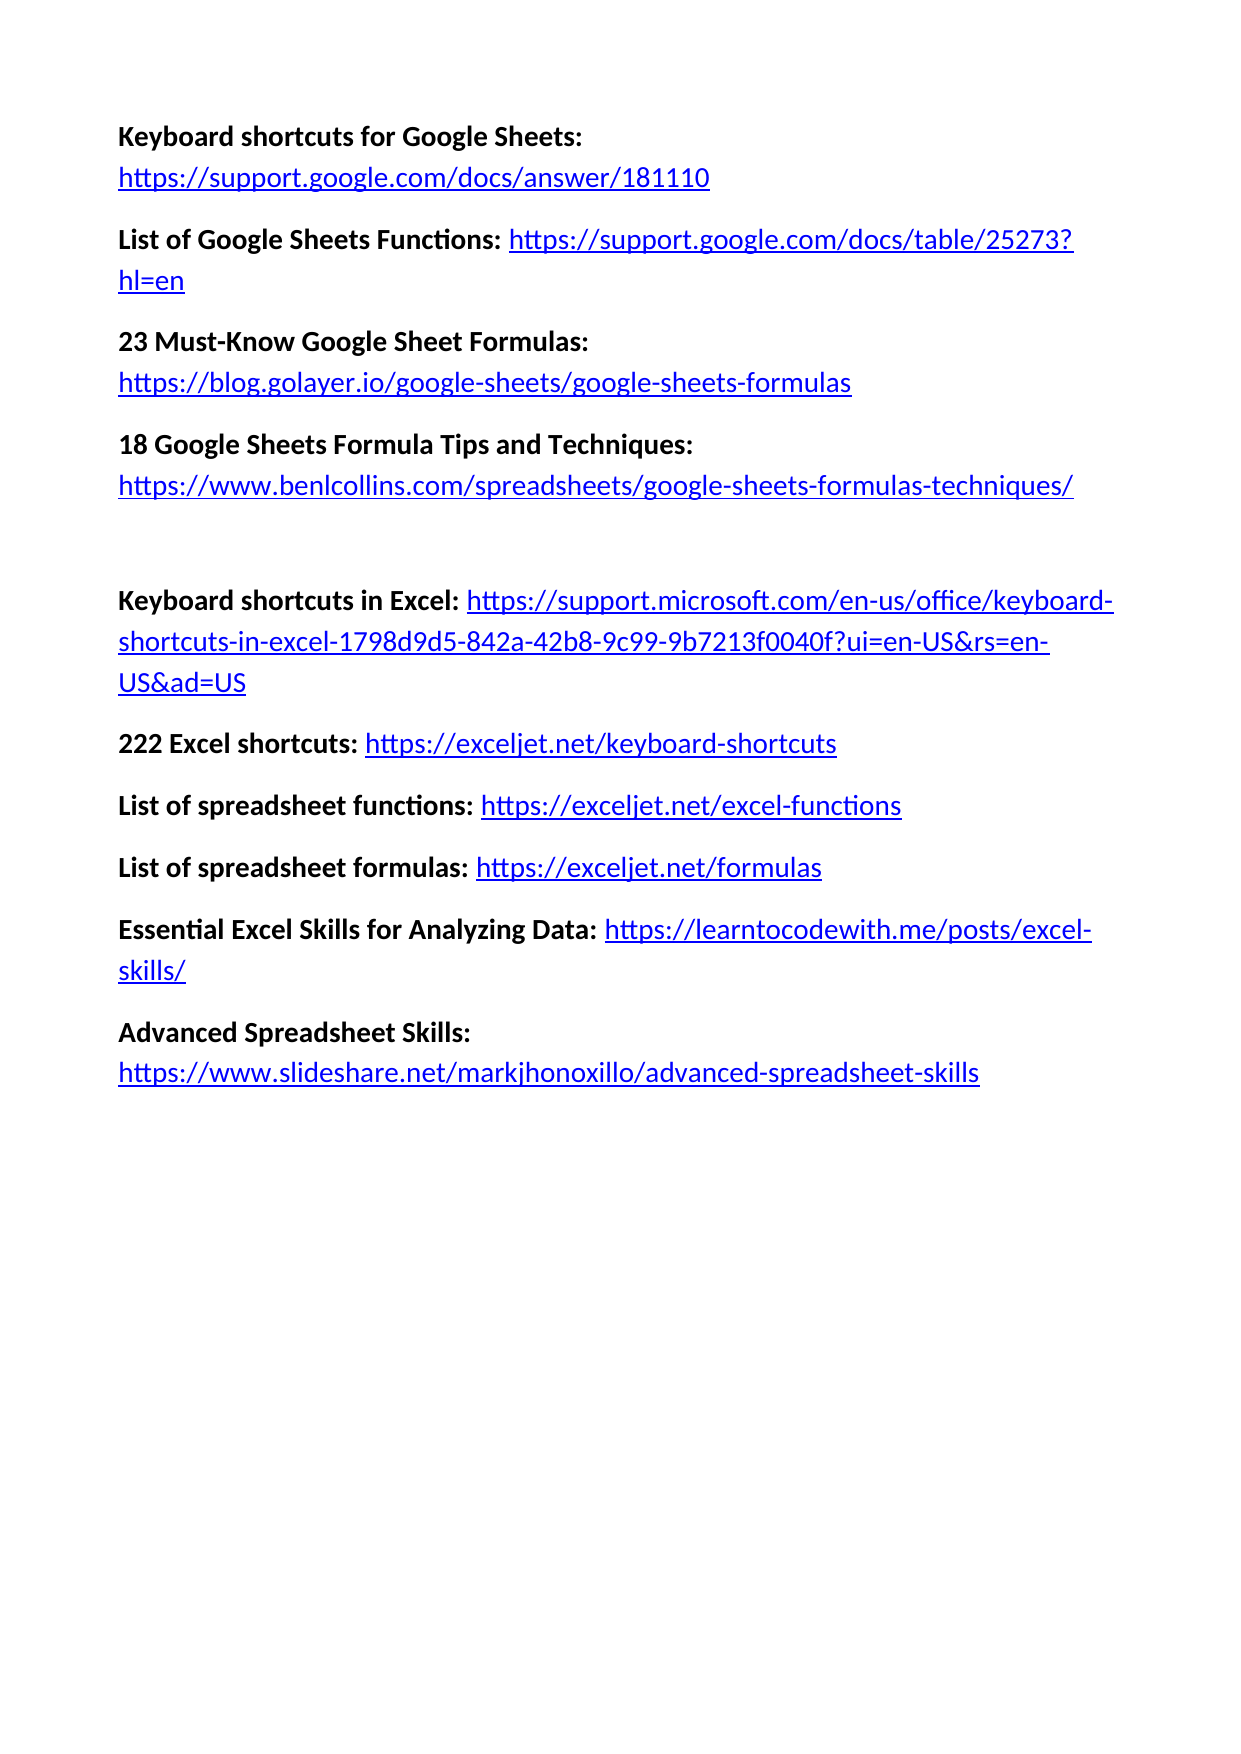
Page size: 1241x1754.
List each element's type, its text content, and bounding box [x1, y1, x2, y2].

text List of spreadsheet formulas: https://exceljet.net/formulas [118, 849, 1122, 885]
text Keyboard shortcuts for Google Sheets: https://support.google.com/docs/answer/181110 [118, 118, 1122, 195]
text List of spreadsheet functions: https://exceljet.net/excel-functions [118, 787, 1122, 823]
text 18 Google Sheets Formula Tips and Techniques: https://www.benlcollins.com/spreadsheets/google-sheets-formulas-techniques/ [118, 426, 1122, 503]
text List of Google Sheets Functions: https://support.google.com/docs/table/25273?hl=en [118, 221, 1122, 297]
text Keyboard shortcuts in Excel: https://support.microsoft.com/en-us/office/keyboard-shortcuts-in-excel-1798d9d5-842a-42b8-9c99-9b7213f0040f?ui=en-US&rs=en-US&ad=US [118, 582, 1122, 699]
text Essential Excel Skills for Analyzing Data: https://learntocodewith.me/posts/excel-skills/ [118, 911, 1122, 987]
text Advanced Spreadsheet Skills: https://www.slideshare.net/markjhonoxillo/advanced-spreadsheet-skills [118, 1014, 1122, 1090]
text 222 Excel shortcuts: https://exceljet.net/keyboard-shortcuts [118, 726, 1122, 761]
text 23 Must-Know Google Sheet Formulas: https://blog.golayer.io/google-sheets/google-sheets-formulas [118, 323, 1122, 400]
